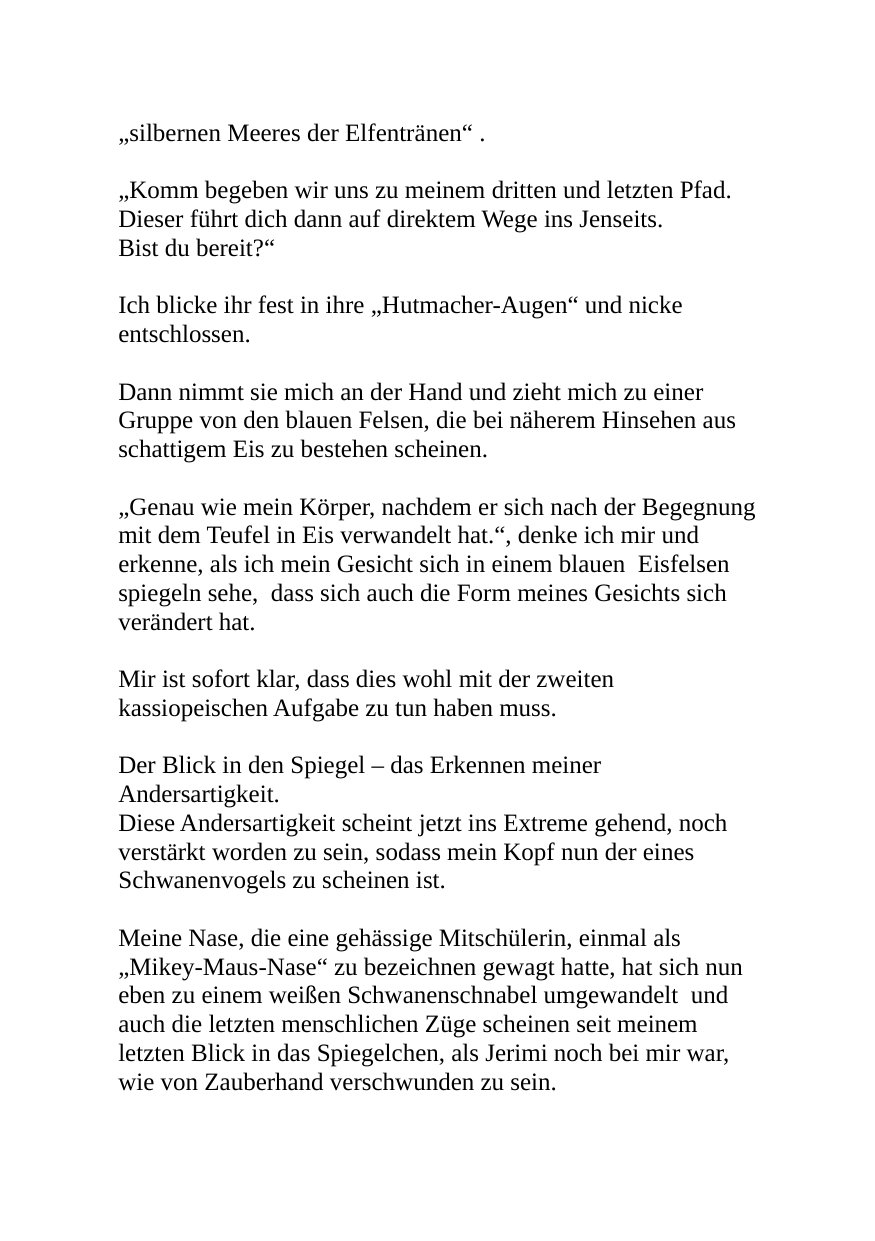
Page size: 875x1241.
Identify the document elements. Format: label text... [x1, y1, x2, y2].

text Ich blicke ihr fest in ihre „Hutmacher-Augen“ und nicke entschlossen. [118, 291, 756, 348]
text „Genau wie mein Körper, nachdem er sich nach der Begegnung mit dem Teufel in Eis verwandelt hat.“, denke ich mir und erkenne, als ich mein Gesicht sich in einem blauen Eisfelsen spiegeln sehe, dass sich auch die Form meines Gesichts sich verändert hat. [118, 492, 756, 636]
text „Komm begeben wir uns zu meinem dritten und letzten Pfad. [118, 176, 756, 204]
text Bist du bereit?“ [118, 233, 756, 262]
text Dieser führt dich dann auf direktem Wege ins Jenseits. [118, 204, 756, 233]
text Der Blick in den Spiegel – das Erkennen meiner Andersartigkeit. [118, 751, 756, 808]
text Meine Nase, die eine gehässige Mitschülerin, einmal als „Mikey-Maus-Nase“ zu bezeichnen gewagt hatte, hat sich nun eben zu einem weißen Schwanenschnabel umgewandelt und auch die letzten menschlichen Züge scheinen seit meinem letzten Blick in das Spiegelchen, als Jerimi noch bei mir war, wie von Zauberhand verschwunden zu sein. [118, 923, 756, 1096]
text „silbernen Meeres der Elfentränen“ . [118, 118, 756, 147]
text Diese Andersartigkeit scheint jetzt ins Extreme gehend, noch verstärkt worden zu sein, sodass mein Kopf nun der eines Schwanenvogels zu scheinen ist. [118, 808, 756, 894]
text Dann nimmt sie mich an der Hand und zieht mich zu einer Gruppe von den blauen Felsen, die bei näherem Hinsehen aus schattigem Eis zu bestehen scheinen. [118, 377, 756, 463]
text Mir ist sofort klar, dass dies wohl mit der zweiten kassiopeischen Aufgabe zu tun haben muss. [118, 664, 756, 722]
